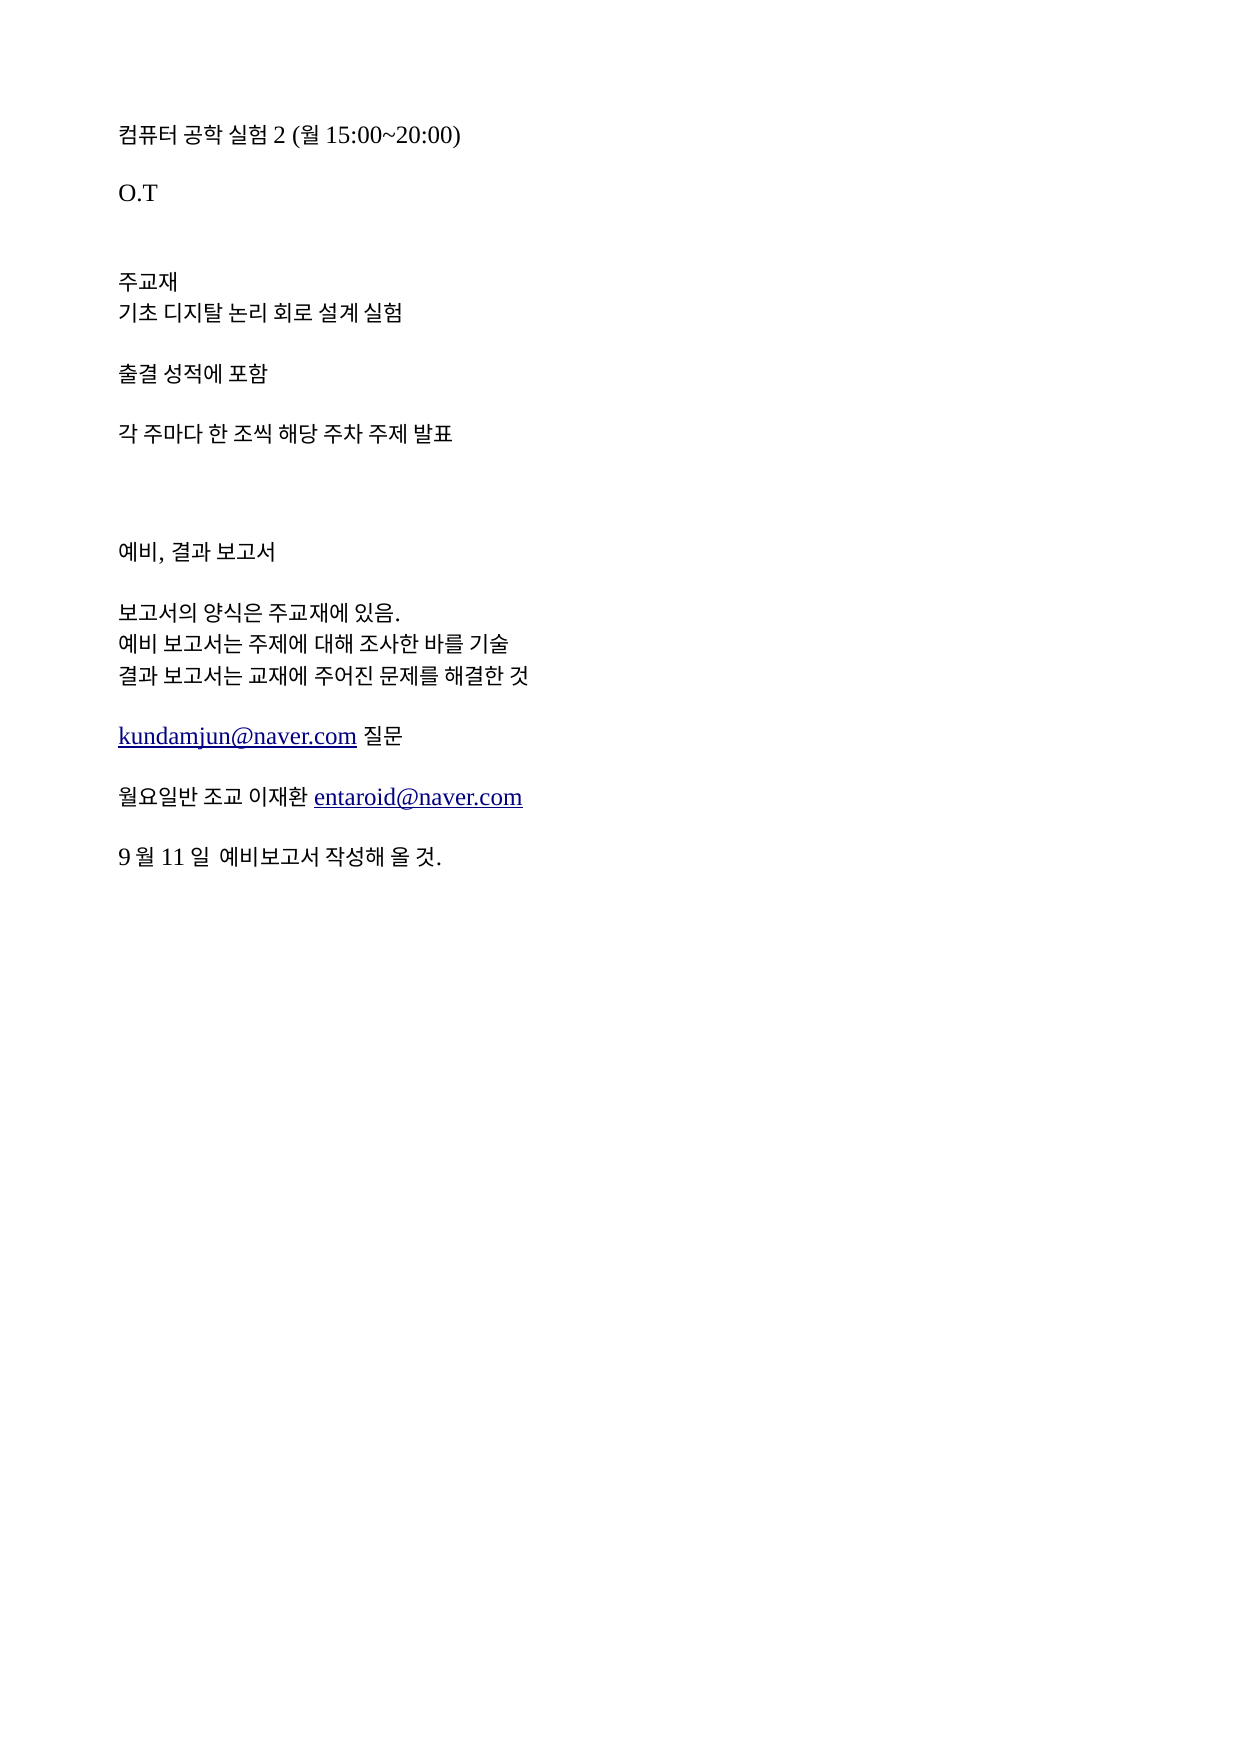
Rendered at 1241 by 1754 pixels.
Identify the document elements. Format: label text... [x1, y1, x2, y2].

text 예비 보고서는 주제에 대해 조사한 바를 기술 [118, 627, 1122, 659]
text 보고서의 양식은 주교재에 있음. [118, 596, 1122, 627]
text 주교재 [118, 265, 1122, 296]
text 9월 11일 예비보고서 작성해 올 것. [118, 840, 1122, 872]
text 결과 보고서는 교재에 주어진 문제를 해결한 것 [118, 659, 1122, 691]
text 컴퓨터 공학 실험2 (월 15:00~20:00) [118, 118, 1122, 150]
text 각 주마다 한 조씩 해당 주차 주제 발표 [118, 417, 1122, 449]
text 월요일반 조교 이재환 entaroid@naver.com [118, 780, 1122, 811]
text kundamjun@naver.com 질문 [118, 719, 1122, 751]
text 기초 디지탈 논리 회로 설계 실험 [118, 296, 1122, 328]
text 출결 성적에 포함 [118, 357, 1122, 388]
text O.T [118, 178, 1122, 207]
text 예비, 결과 보고서 [118, 535, 1122, 567]
